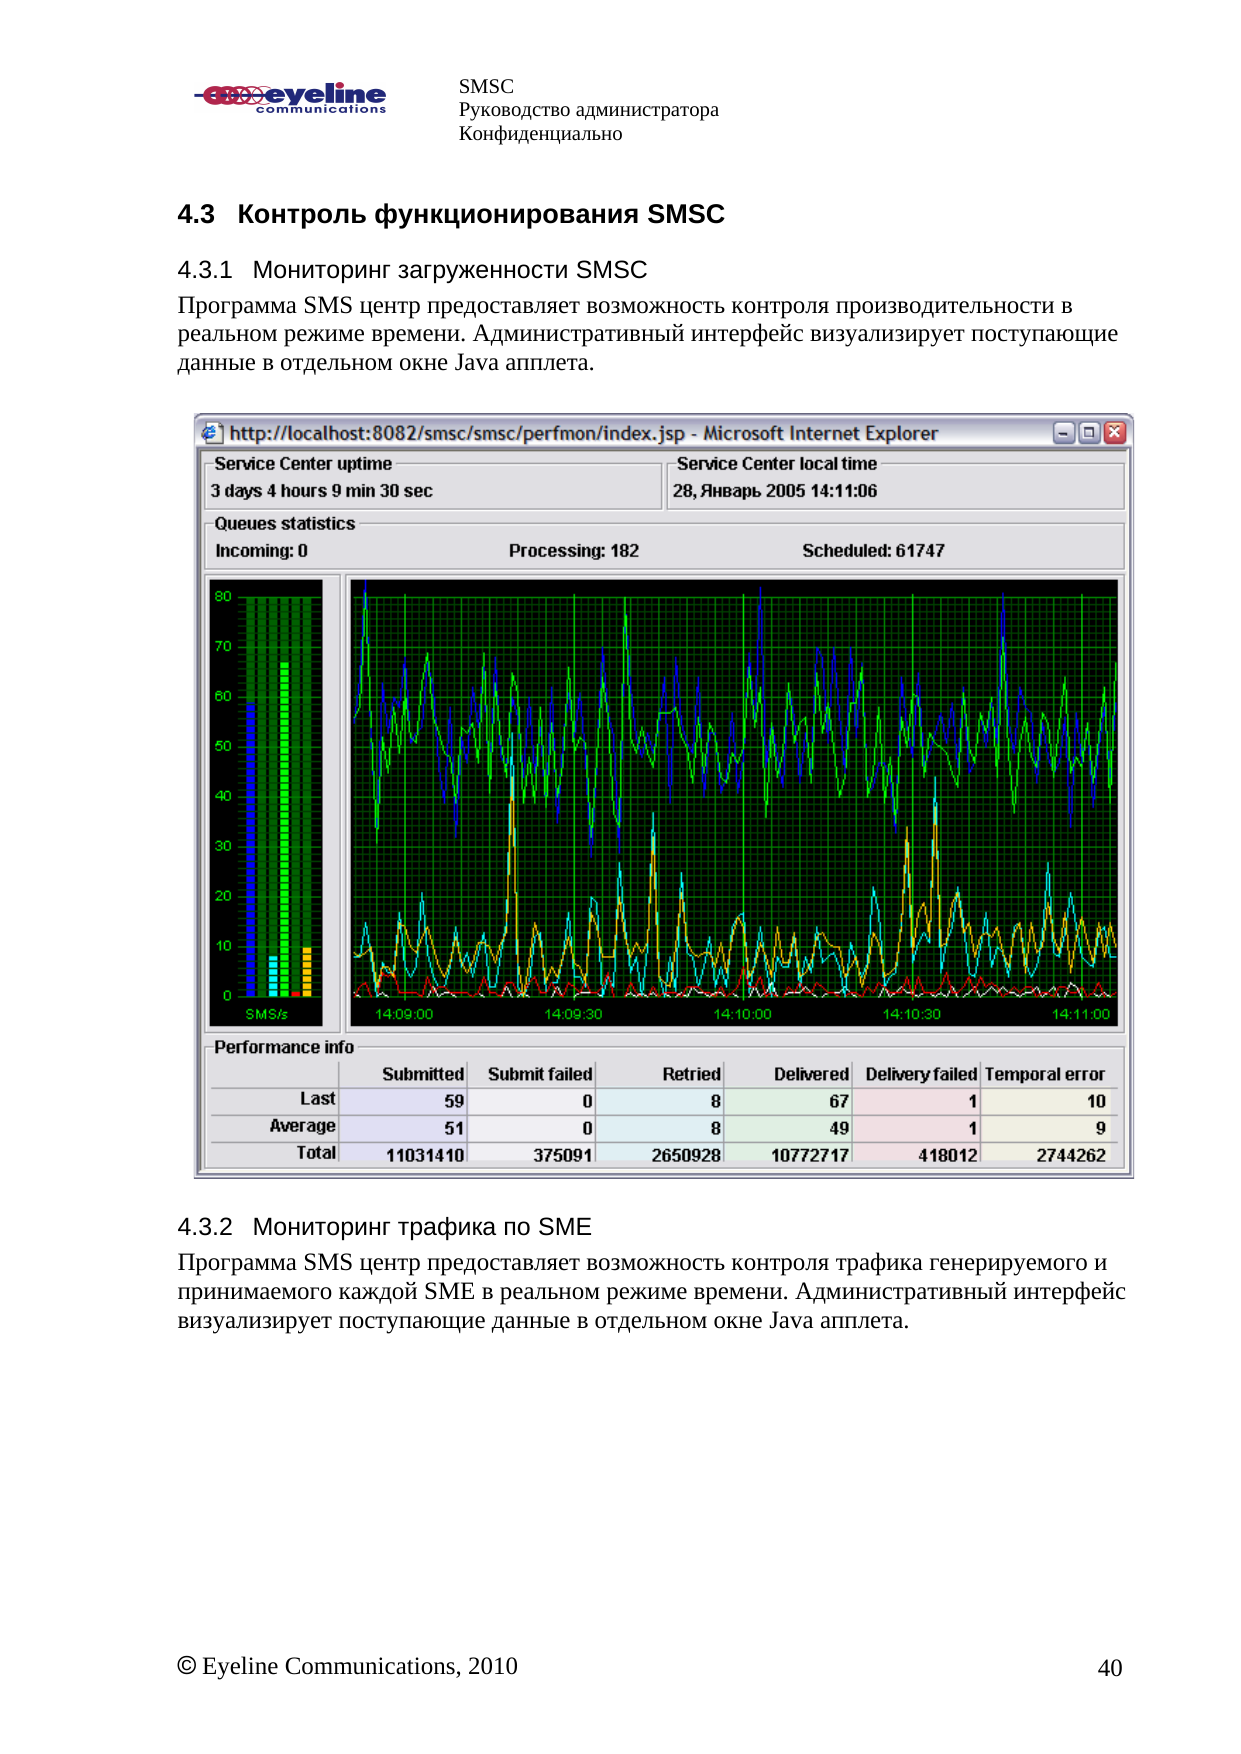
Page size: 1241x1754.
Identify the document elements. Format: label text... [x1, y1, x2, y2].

subtitle Мониторинг загруженности SMSC [177, 255, 1152, 283]
text Программа SMS центр предоставляет возможность контроля трафика генерируемого и принимаемого каждой SME в реальном режиме времени. Административный интерфейс визуализирует поступающие данные в отдельном окне Java апплета. [177, 1247, 1152, 1334]
picture [193, 413, 1135, 1179]
text Программа SMS центр предоставляет возможность контроля производительности в реальном режиме времени. Административный интерфейс визуализирует поступающие данные в отдельном окне Java апплета. [177, 290, 1152, 376]
picture [194, 82, 386, 113]
subtitle Контроль функционирования SMSC [177, 198, 1152, 230]
subtitle Мониторинг трафика по SME [177, 1212, 1152, 1241]
